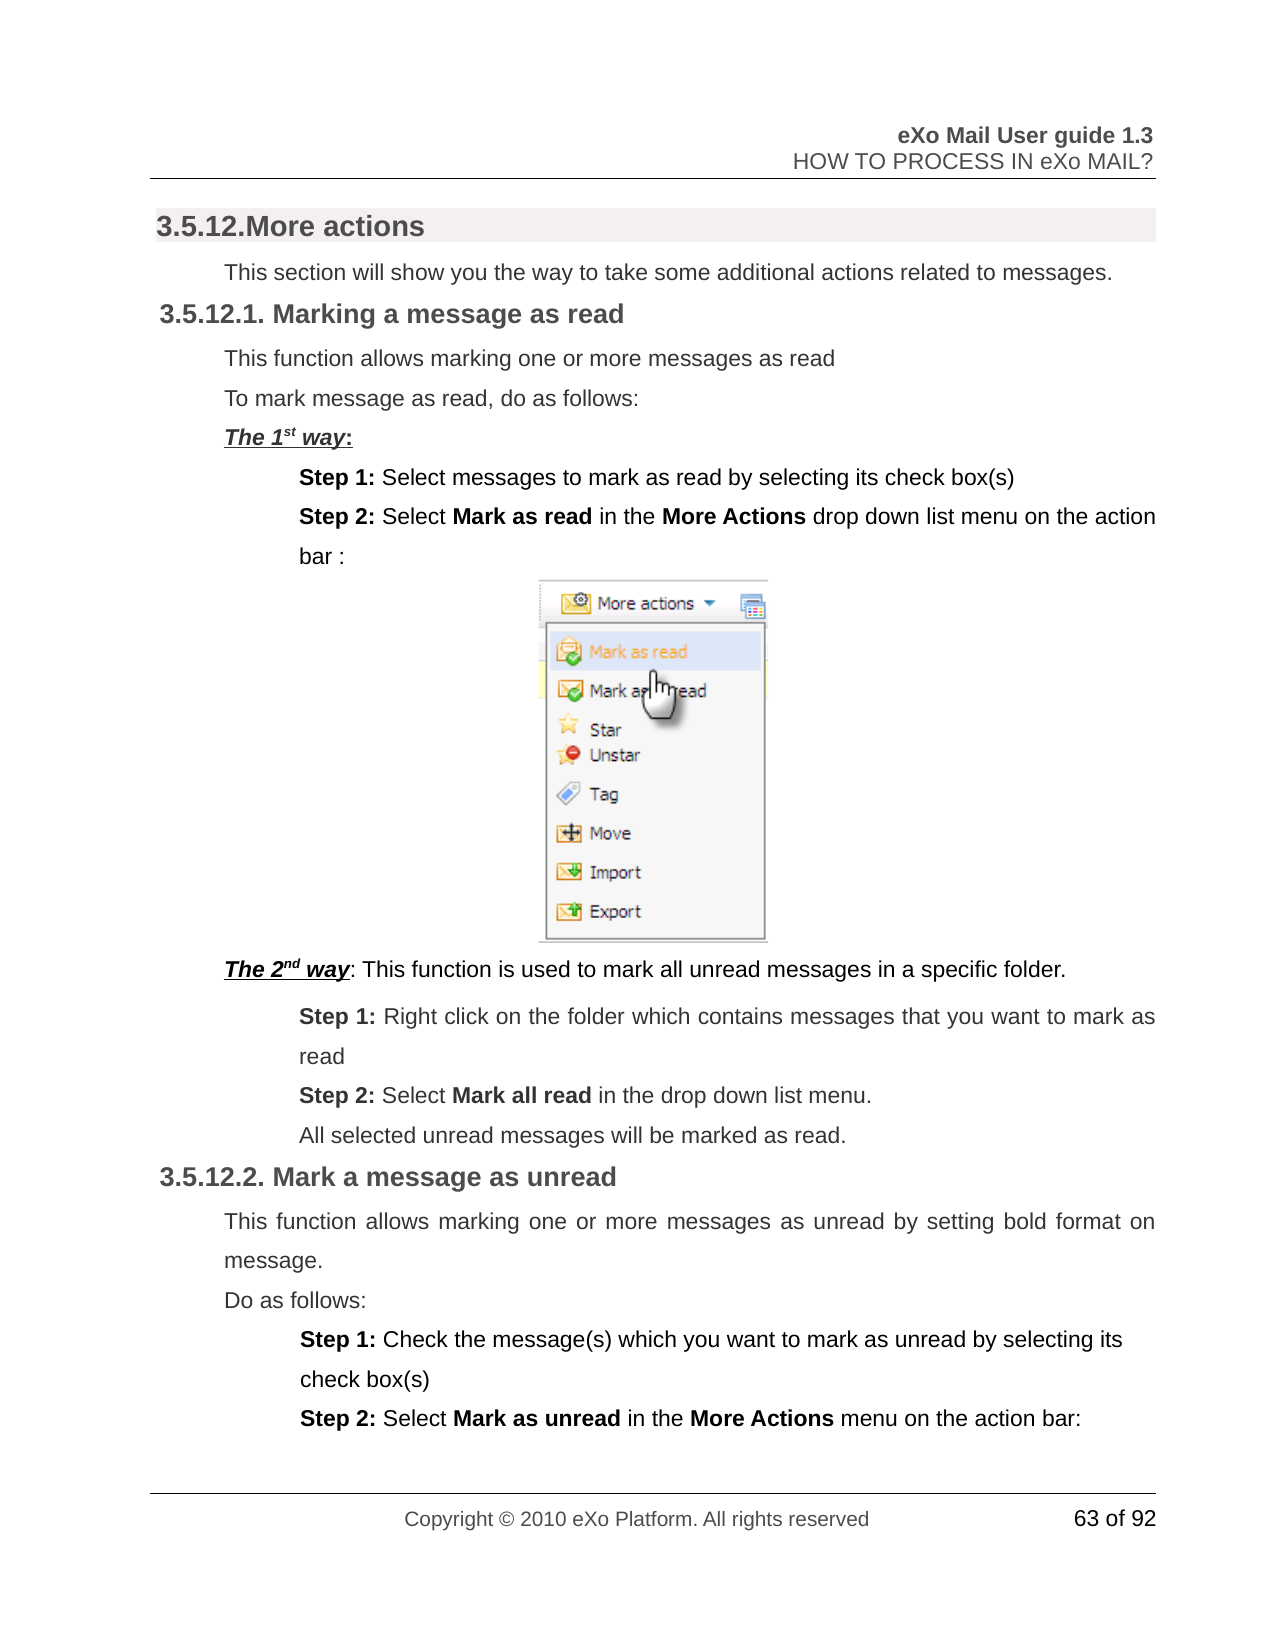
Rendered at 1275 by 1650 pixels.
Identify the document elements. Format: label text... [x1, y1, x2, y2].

list All selected unread messages will be marked as read. [261, 1122, 1156, 1148]
list Step 2: Select Mark as read in the More Actions drop down list menu on the action bar : [261, 503, 1156, 569]
list Step 1: Check the message(s) which you want to mark as unread by selecting its check box(s) [262, 1326, 1156, 1392]
subtitle Marking a message as read [159, 298, 1156, 329]
list Step 1: Right click on the folder which contains messages that you want to mark as read [261, 1003, 1156, 1069]
subtitle More actions [156, 208, 1156, 242]
text This function allows marking one or more messages as unread by setting bold format on message. [224, 1208, 1156, 1274]
text This function allows marking one or more messages as read [224, 345, 1156, 372]
list Step 1: Select messages to mark as read by selecting its check box(s) [261, 464, 1156, 490]
subtitle Mark a message as unread [159, 1161, 1156, 1192]
text The 2nd way: This function is used to mark all unread messages in a specific folder. [224, 594, 1156, 982]
list Step 2: Select Mark as unread in the More Actions menu on the action bar: [262, 1405, 1156, 1432]
text Do as follows: [224, 1287, 1156, 1313]
text The 1st way: [224, 424, 1156, 451]
text To mark message as read, do as follows: [224, 385, 1156, 411]
picture [538, 577, 769, 943]
text This section will show you the way to take some additional actions related to messages. [224, 259, 1156, 285]
list Step 2: Select Mark all read in the drop down list menu. [261, 1082, 1156, 1108]
